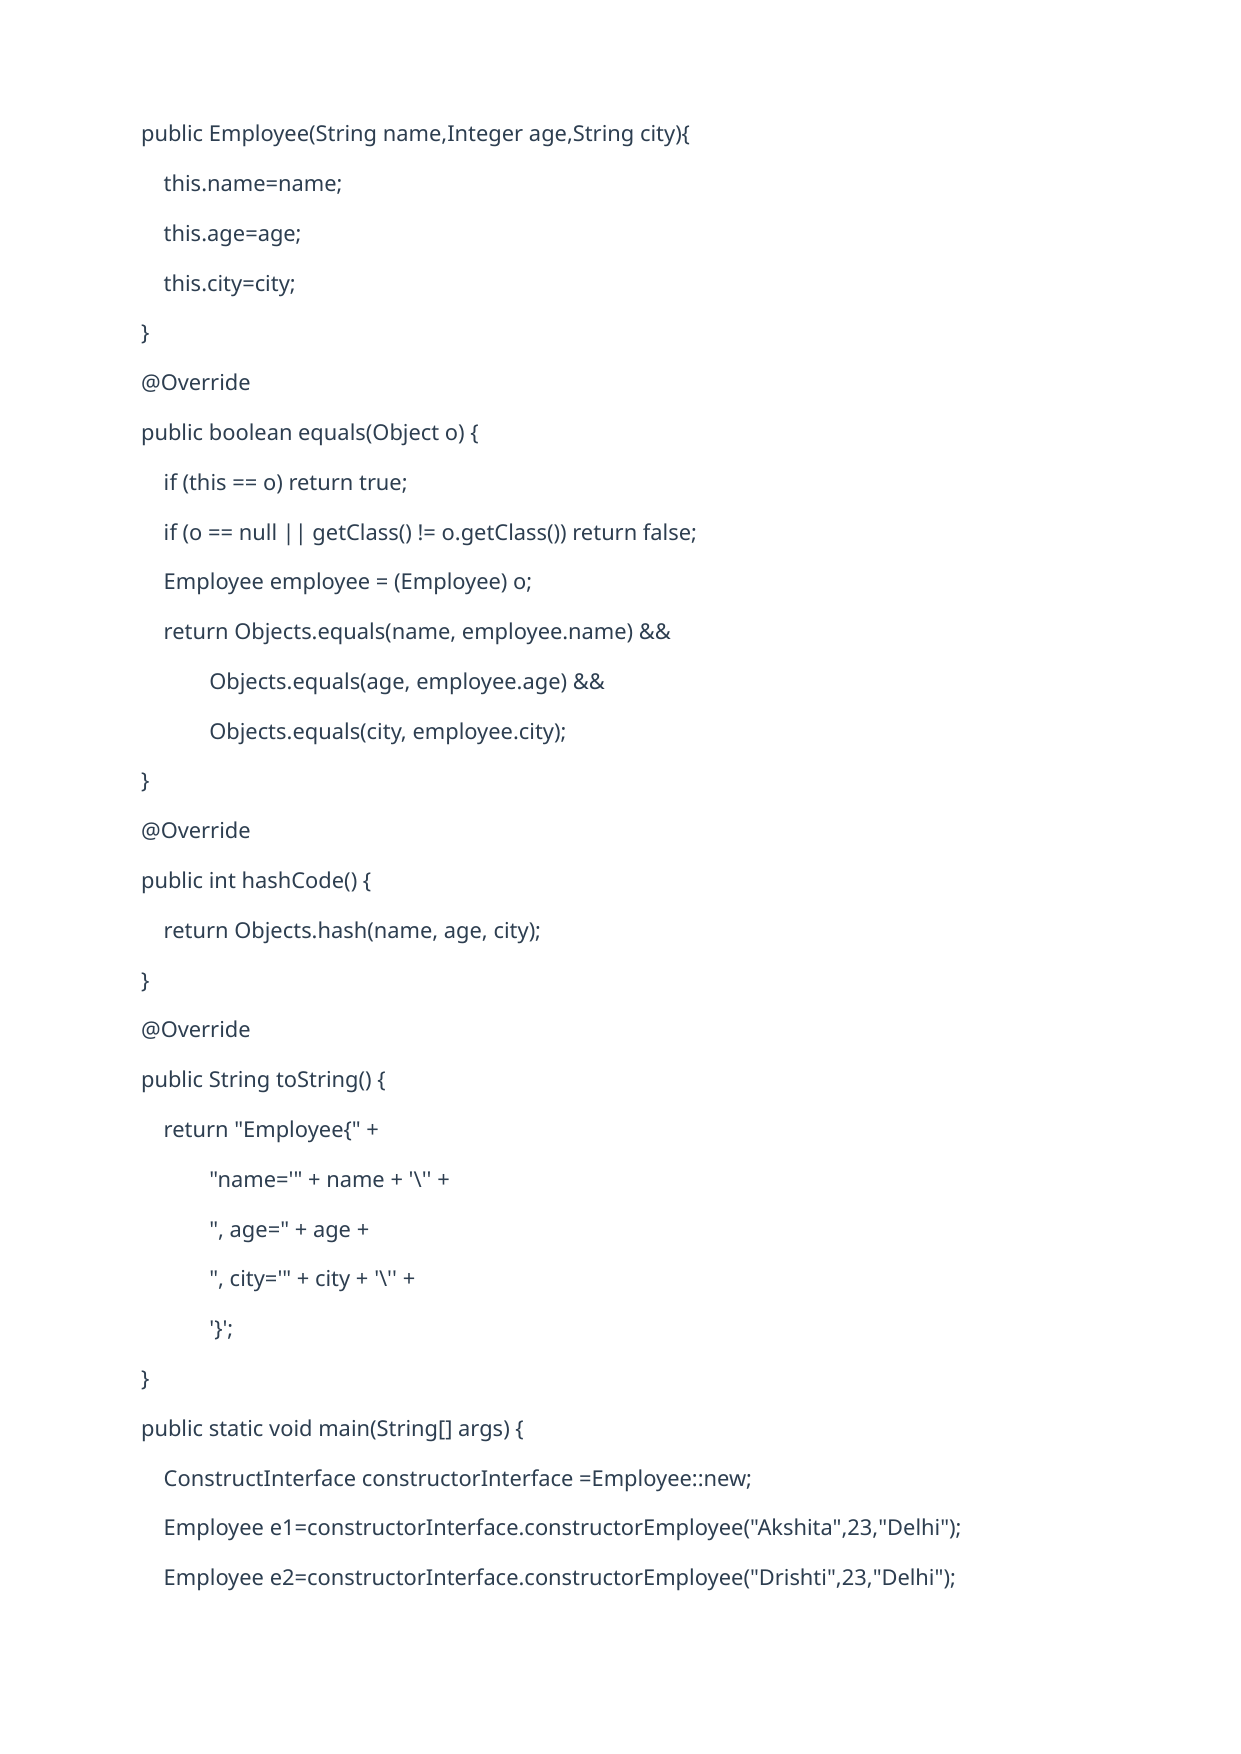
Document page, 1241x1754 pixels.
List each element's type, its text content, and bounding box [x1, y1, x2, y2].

text public static void main(String[] args) { [118, 1413, 1122, 1442]
text ConstructInterface constructorInterface =Employee::new; [118, 1462, 1122, 1492]
text return Objects.equals(name, employee.name) && [118, 616, 1122, 646]
text @Override [118, 367, 1122, 397]
text Objects.equals(age, employee.age) && [118, 666, 1122, 696]
text if (o == null || getClass() != o.getClass()) return false; [118, 516, 1122, 546]
text public String toString() { [118, 1064, 1122, 1094]
text } [118, 1363, 1122, 1393]
text "name='" + name + '\'' + [118, 1164, 1122, 1193]
text this.city=city; [118, 267, 1122, 297]
text public int hashCode() { [118, 865, 1122, 895]
text @Override [118, 815, 1122, 845]
text } [118, 317, 1122, 347]
text ", age=" + age + [118, 1213, 1122, 1243]
text return Objects.hash(name, age, city); [118, 915, 1122, 944]
text if (this == o) return true; [118, 467, 1122, 496]
text this.name=name; [118, 168, 1122, 198]
text this.age=age; [118, 218, 1122, 247]
text '}'; [118, 1313, 1122, 1343]
text Employee employee = (Employee) o; [118, 566, 1122, 596]
text Employee e1=constructorInterface.constructorEmployee("Akshita",23,"Delhi"); [118, 1512, 1122, 1542]
text Objects.equals(city, employee.city); [118, 716, 1122, 745]
text Employee e2=constructorInterface.constructorEmployee("Drishti",23,"Delhi"); [118, 1562, 1122, 1592]
text } [118, 964, 1122, 994]
text } [118, 765, 1122, 795]
text public Employee(String name,Integer age,String city){ [118, 118, 1122, 148]
text return "Employee{" + [118, 1114, 1122, 1144]
text public boolean equals(Object o) { [118, 417, 1122, 447]
text @Override [118, 1014, 1122, 1044]
text ", city='" + city + '\'' + [118, 1263, 1122, 1293]
